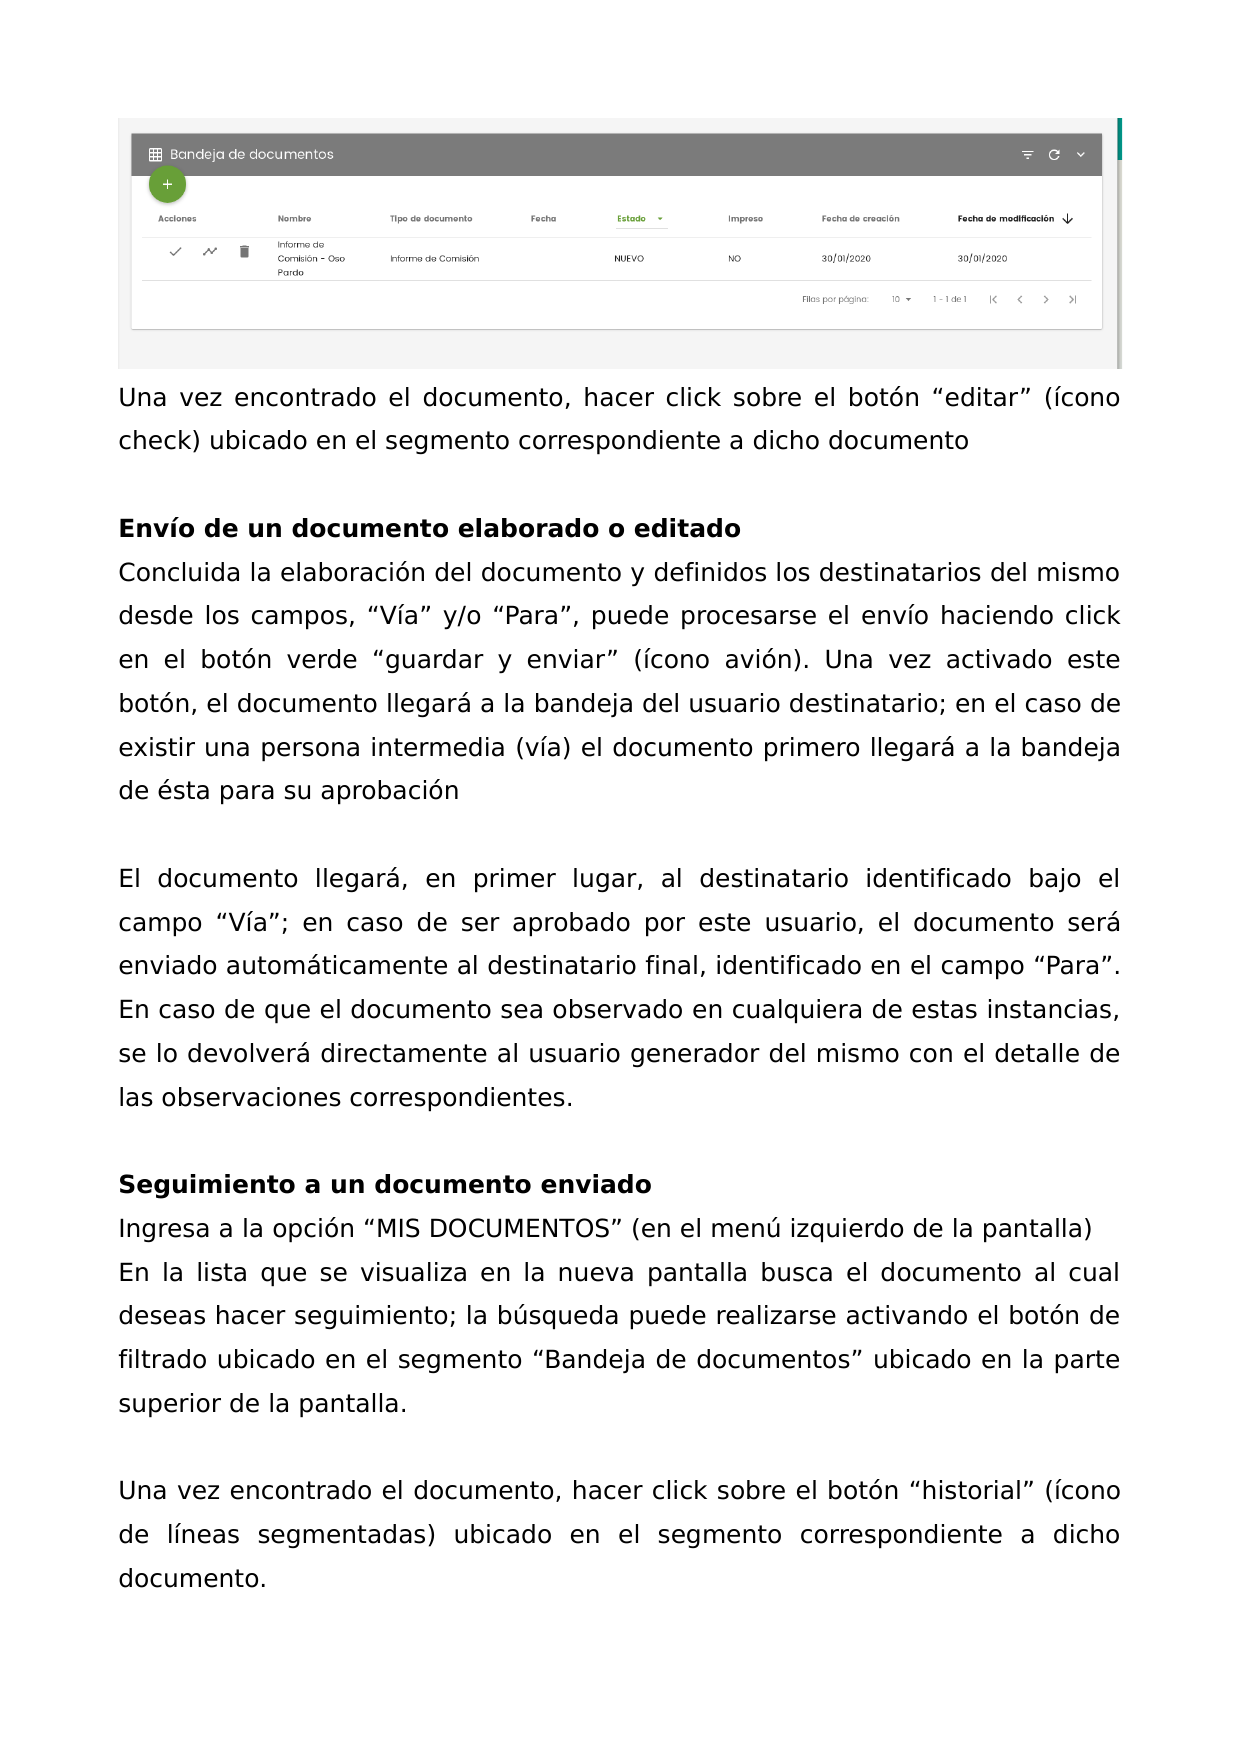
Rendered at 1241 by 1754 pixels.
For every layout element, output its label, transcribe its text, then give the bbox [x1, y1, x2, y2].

text Una vez encontrado el documento, hacer click sobre el botón “editar” (ícono check) ubicado en el segmento correspondiente a dicho documento [118, 369, 1122, 456]
picture [118, 118, 1123, 369]
text El documento llegará, en primer lugar, al destinatario identificado bajo el campo “Vía”; en caso de ser aprobado por este usuario, el documento será enviado automáticamente al destinatario final, identificado en el campo “Para”. En caso de que el documento sea observado en cualquiera de estas instancias, se lo devolverá directamente al usuario generador del mismo con el detalle de las observaciones correspondientes. [118, 864, 1122, 1112]
text Seguimiento a un documento enviado [118, 1170, 1122, 1199]
text En la lista que se visualiza en la nueva pantalla busca el documento al cual deseas hacer seguimiento; la búsqueda puede realizarse activando el botón de filtrado ubicado en el segmento “Bandeja de documentos” ubicado en la parte superior de la pantalla. [118, 1258, 1122, 1418]
text Una vez encontrado el documento, hacer click sobre el botón “historial” (ícono de líneas segmentadas) ubicado en el segmento correspondiente a dicho documento. [118, 1477, 1122, 1593]
text Envío de un documento elaborado o editado [118, 514, 1122, 543]
text Ingresa a la opción “MIS DOCUMENTOS” (en el menú izquierdo de la pantalla) [118, 1214, 1122, 1243]
text Concluida la elaboración del documento y definidos los destinatarios del mismo desde los campos, “Vía” y/o “Para”, puede procesarse el envío haciendo click en el botón verde “guardar y enviar” (ícono avión). Una vez activado este botón, el documento llegará a la bandeja del usuario destinatario; en el caso de existir una persona intermedia (vía) el documento primero llegará a la bandeja de ésta para su aprobación [118, 558, 1122, 806]
